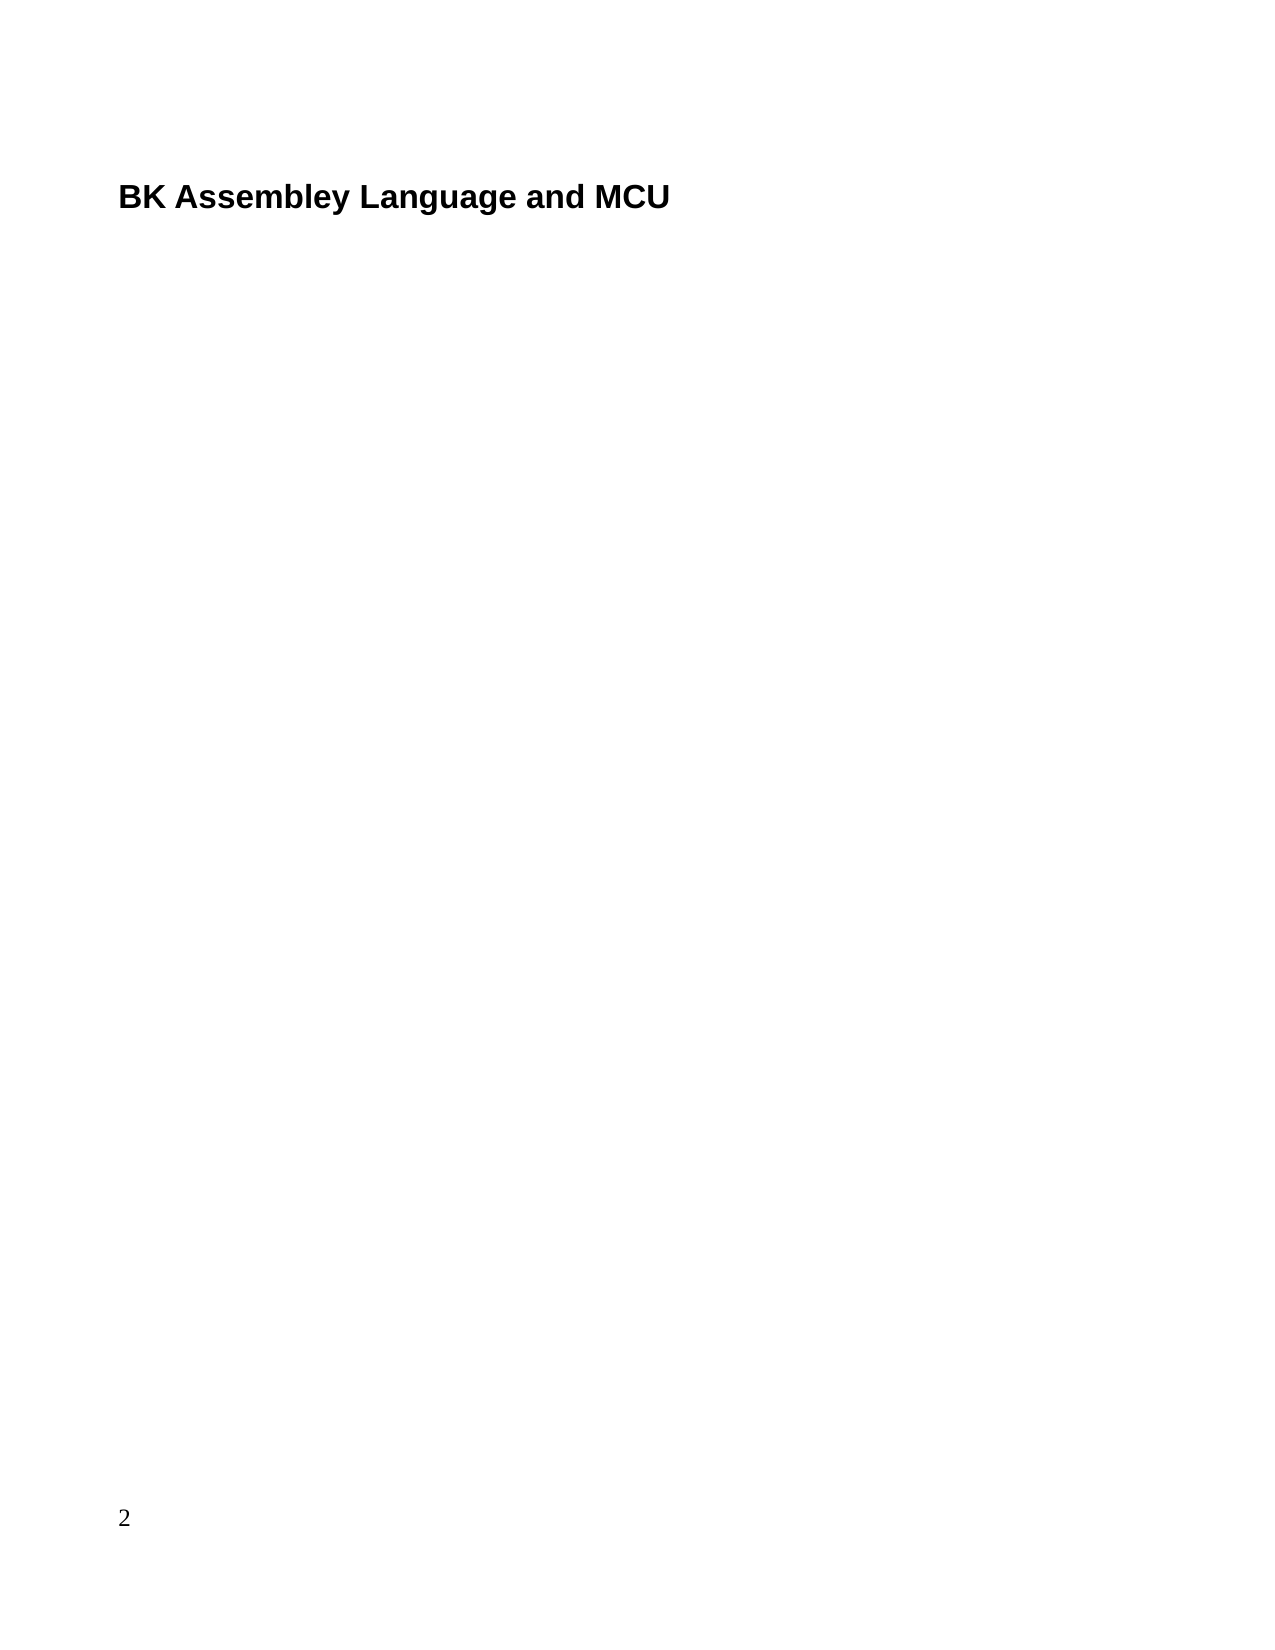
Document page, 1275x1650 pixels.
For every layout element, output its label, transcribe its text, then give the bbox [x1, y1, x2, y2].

subtitle BK Assembley Language and MCU [118, 177, 1157, 216]
